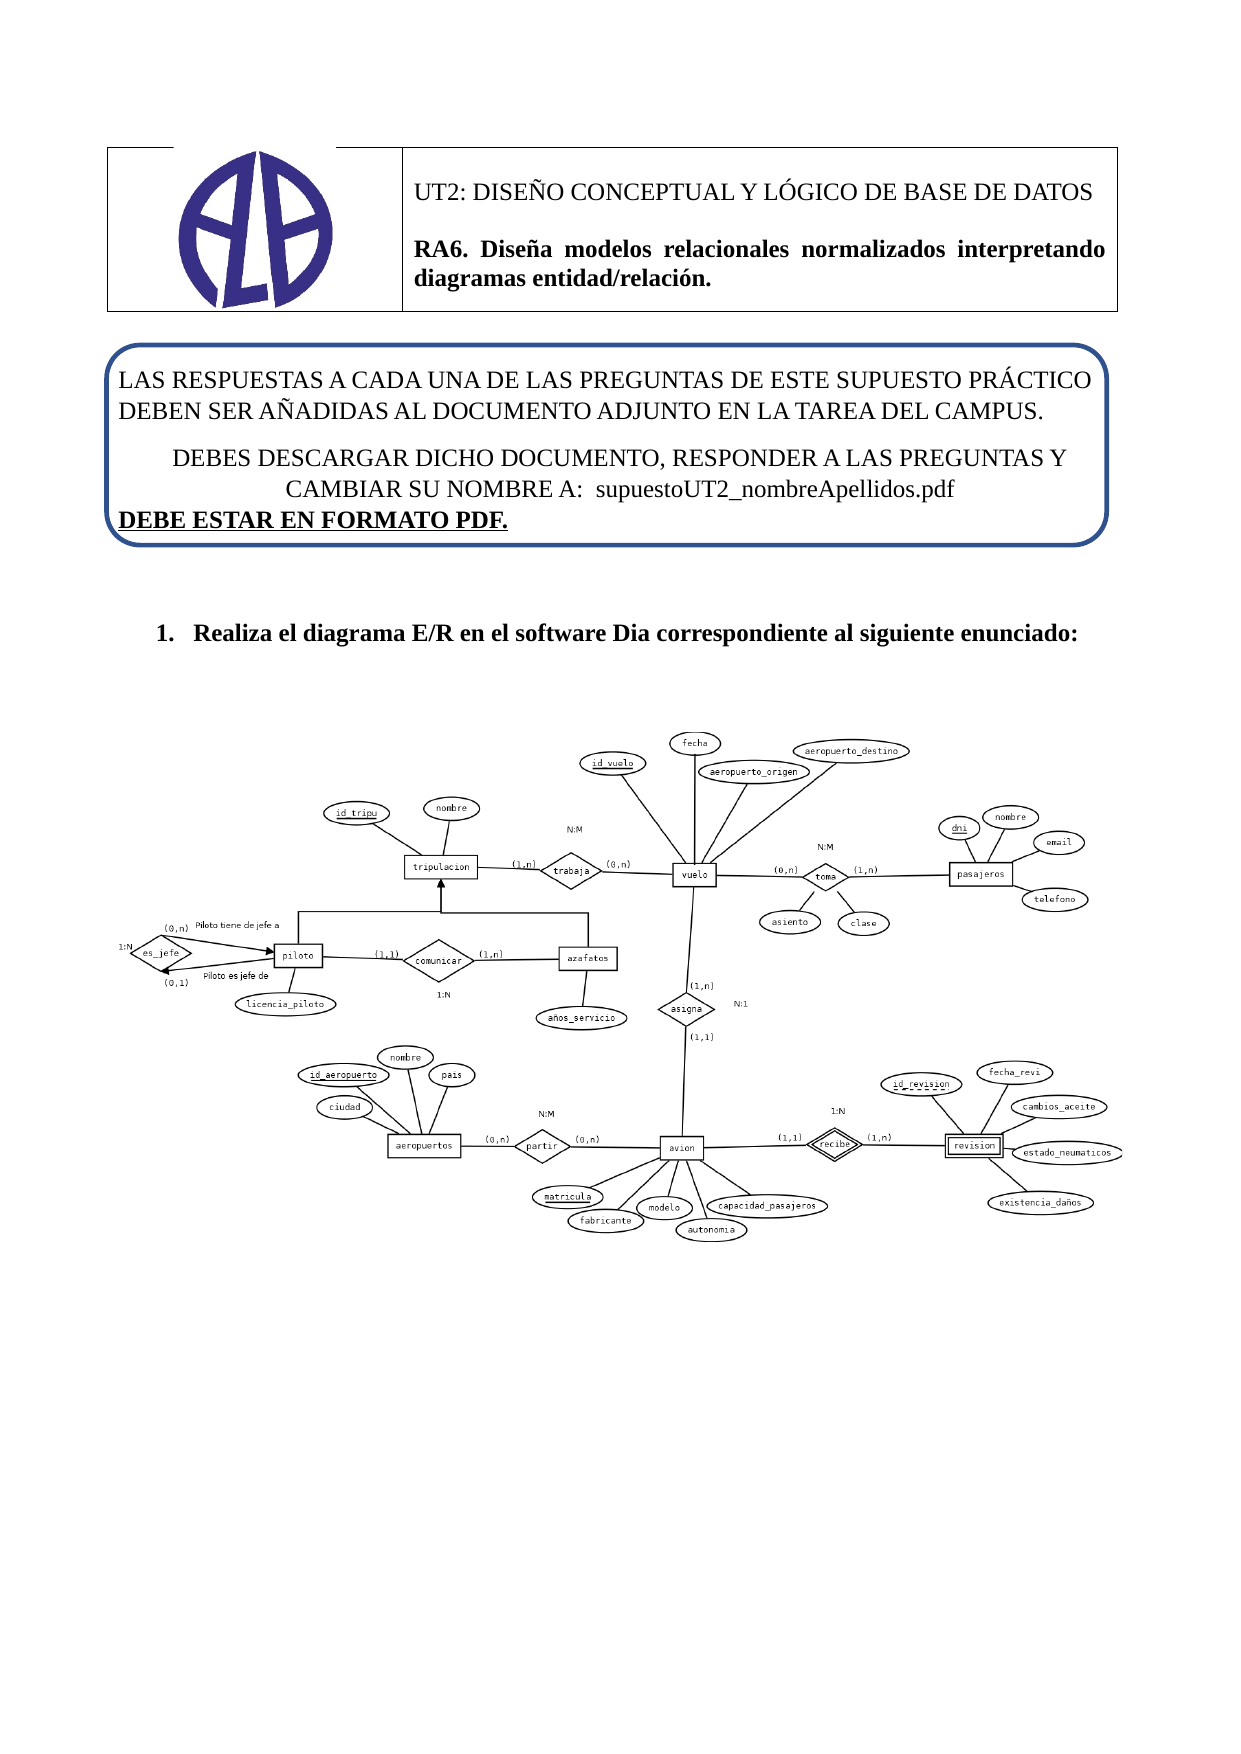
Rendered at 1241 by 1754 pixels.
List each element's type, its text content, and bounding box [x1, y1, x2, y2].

table_header [337, 148, 402, 311]
picture [118, 732, 1123, 1242]
text DEBE ESTAR EN FORMATO PDF. [118, 505, 1104, 534]
table_header [108, 148, 173, 311]
text DEBES DESCARGAR DICHO DOCUMENTO, RESPONDER A LAS PREGUNTAS Y CAMBIAR SU NOMBRE A: supuestoUT2_nombreApellidos.pdf [118, 443, 1104, 503]
table_header UT2: DISEÑO CONCEPTUAL Y LÓGICO DE BASE DE DATOS RA6. Diseña modelos relacionales normalizados interpretando diagramas entidad/relación. [403, 148, 1117, 311]
text [1102, 505, 1122, 534]
picture [173, 147, 337, 311]
list Realiza el diagrama E/R en el software Dia correspondiente al siguiente enunciado: [156, 618, 1122, 647]
text LAS RESPUESTAS A CADA UNA DE LAS PREGUNTAS DE ESTE SUPUESTO PRÁCTICO DEBEN SER AÑADIDAS AL DOCUMENTO ADJUNTO EN LA TAREA DEL CAMPUS. [118, 365, 1104, 425]
